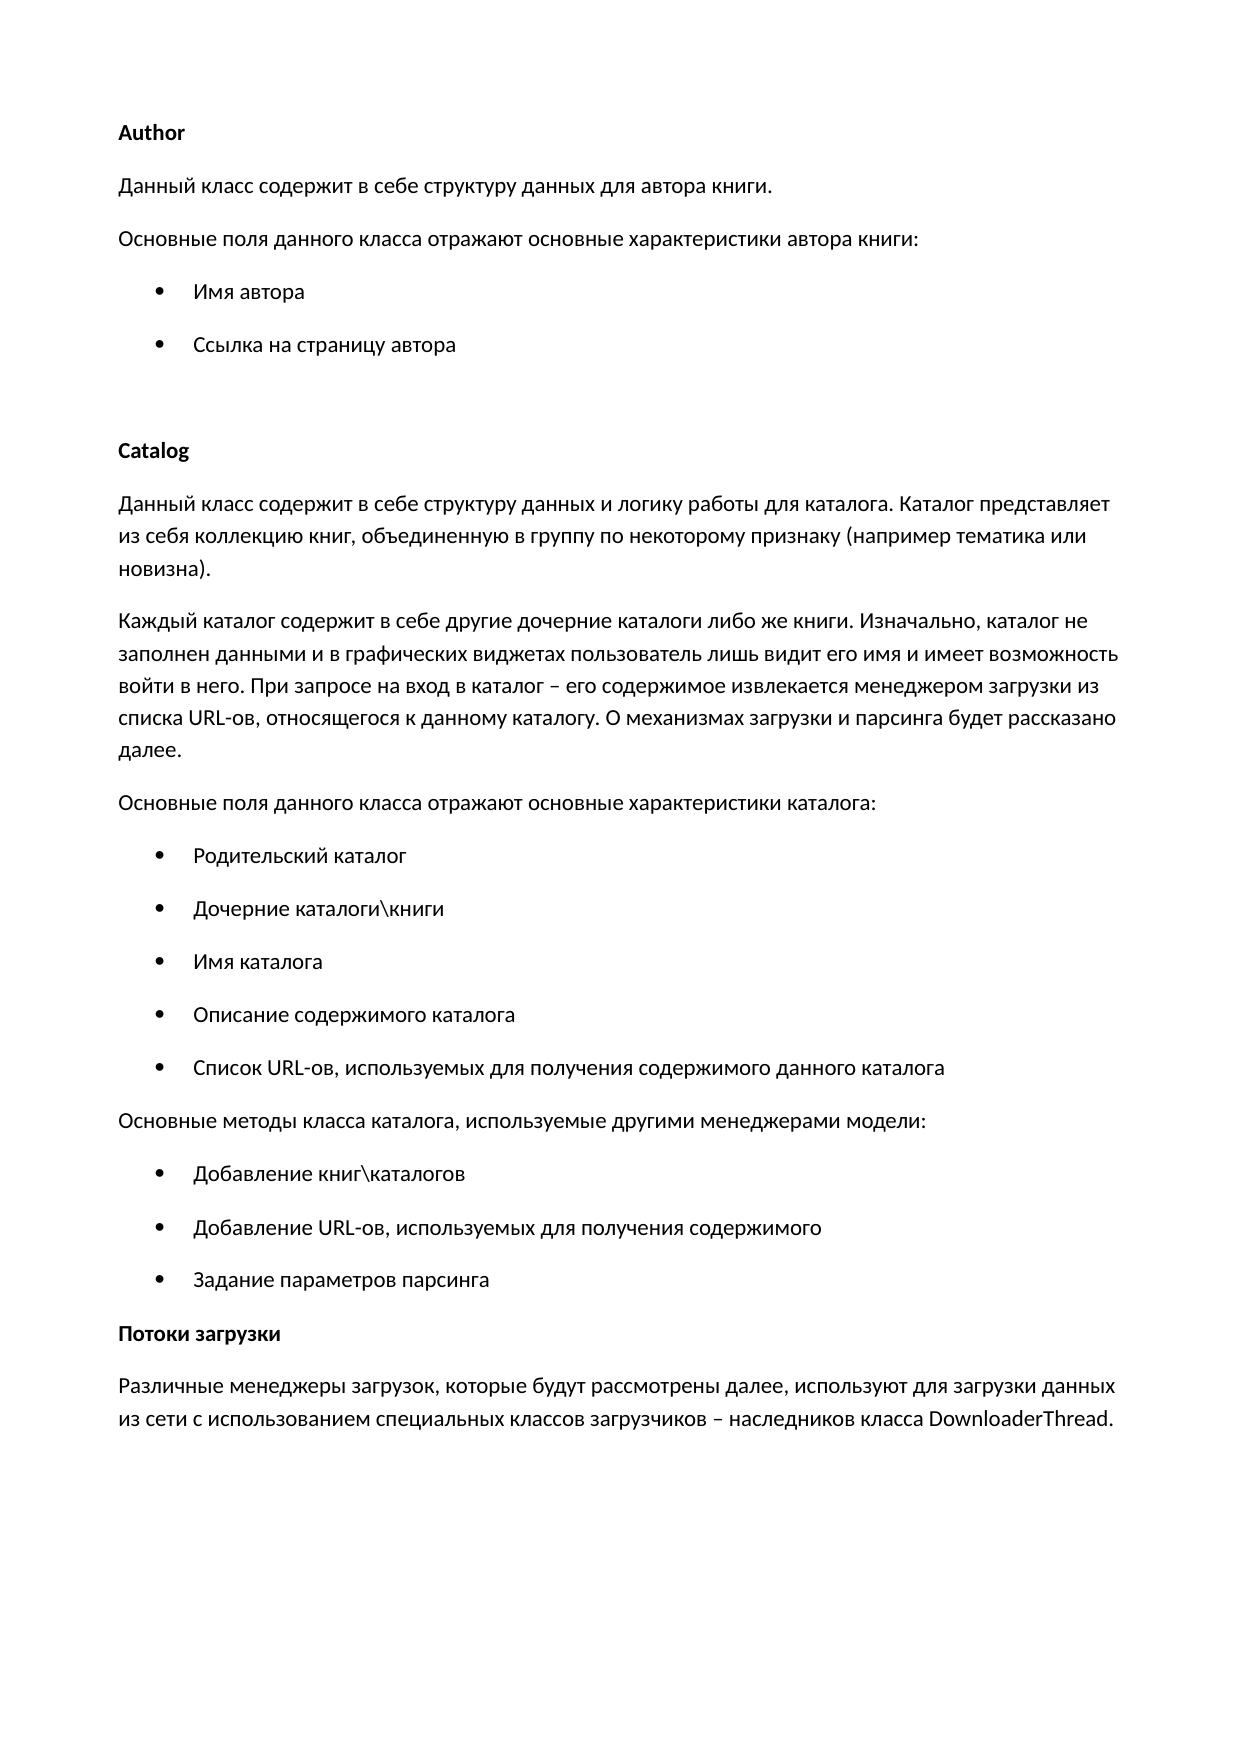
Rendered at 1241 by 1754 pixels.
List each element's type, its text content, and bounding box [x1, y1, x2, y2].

list Список URL-ов, используемых для получения содержимого данного каталога [156, 1053, 1122, 1082]
text Данный класс содержит в себе структуру данных для автора книги. [118, 171, 1122, 199]
list Родительский каталог [156, 841, 1122, 869]
list Ссылка на страницу автора [156, 330, 1122, 358]
text Данный класс содержит в себе структуру данных и логику работы для каталога. Каталог представляет из себя коллекцию книг, объединенную в группу по некоторому признаку (например тематика или новизна). [118, 489, 1122, 582]
text Основные методы класса каталога, используемые другими менеджерами модели: [118, 1107, 1122, 1134]
list Имя автора [156, 277, 1122, 305]
text Основные поля данного класса отражают основные характеристики автора книги: [118, 224, 1122, 252]
text Потоки загрузки [118, 1319, 1122, 1347]
text Catalog [118, 436, 1122, 464]
list Дочерние каталоги\книги [156, 894, 1122, 922]
list Имя каталога [156, 947, 1122, 976]
text Каждый каталог содержит в себе другие дочерние каталоги либо же книги. Изначально, каталог не заполнен данными и в графических виджетах пользователь лишь видит его имя и имеет возможность войти в него. При запросе на вход в каталог – его содержимое извлекается менеджером загрузки из списка URL-ов, относящегося к данному каталогу. О механизмах загрузки и парсинга будет рассказано далее. [118, 607, 1122, 763]
list Задание параметров парсинга [156, 1266, 1122, 1294]
list Добавление URL-ов, используемых для получения содержимого [156, 1213, 1122, 1241]
list Добавление книг\каталогов [156, 1159, 1122, 1188]
list Описание содержимого каталога [156, 1001, 1122, 1028]
text Основные поля данного класса отражают основные характеристики каталога: [118, 788, 1122, 816]
text Различные менеджеры загрузок, которые будут рассмотрены далее, используют для загрузки данных из сети с использованием специальных классов загрузчиков – наследников класса DownloaderThread. [118, 1372, 1122, 1432]
text Author [118, 118, 1122, 146]
